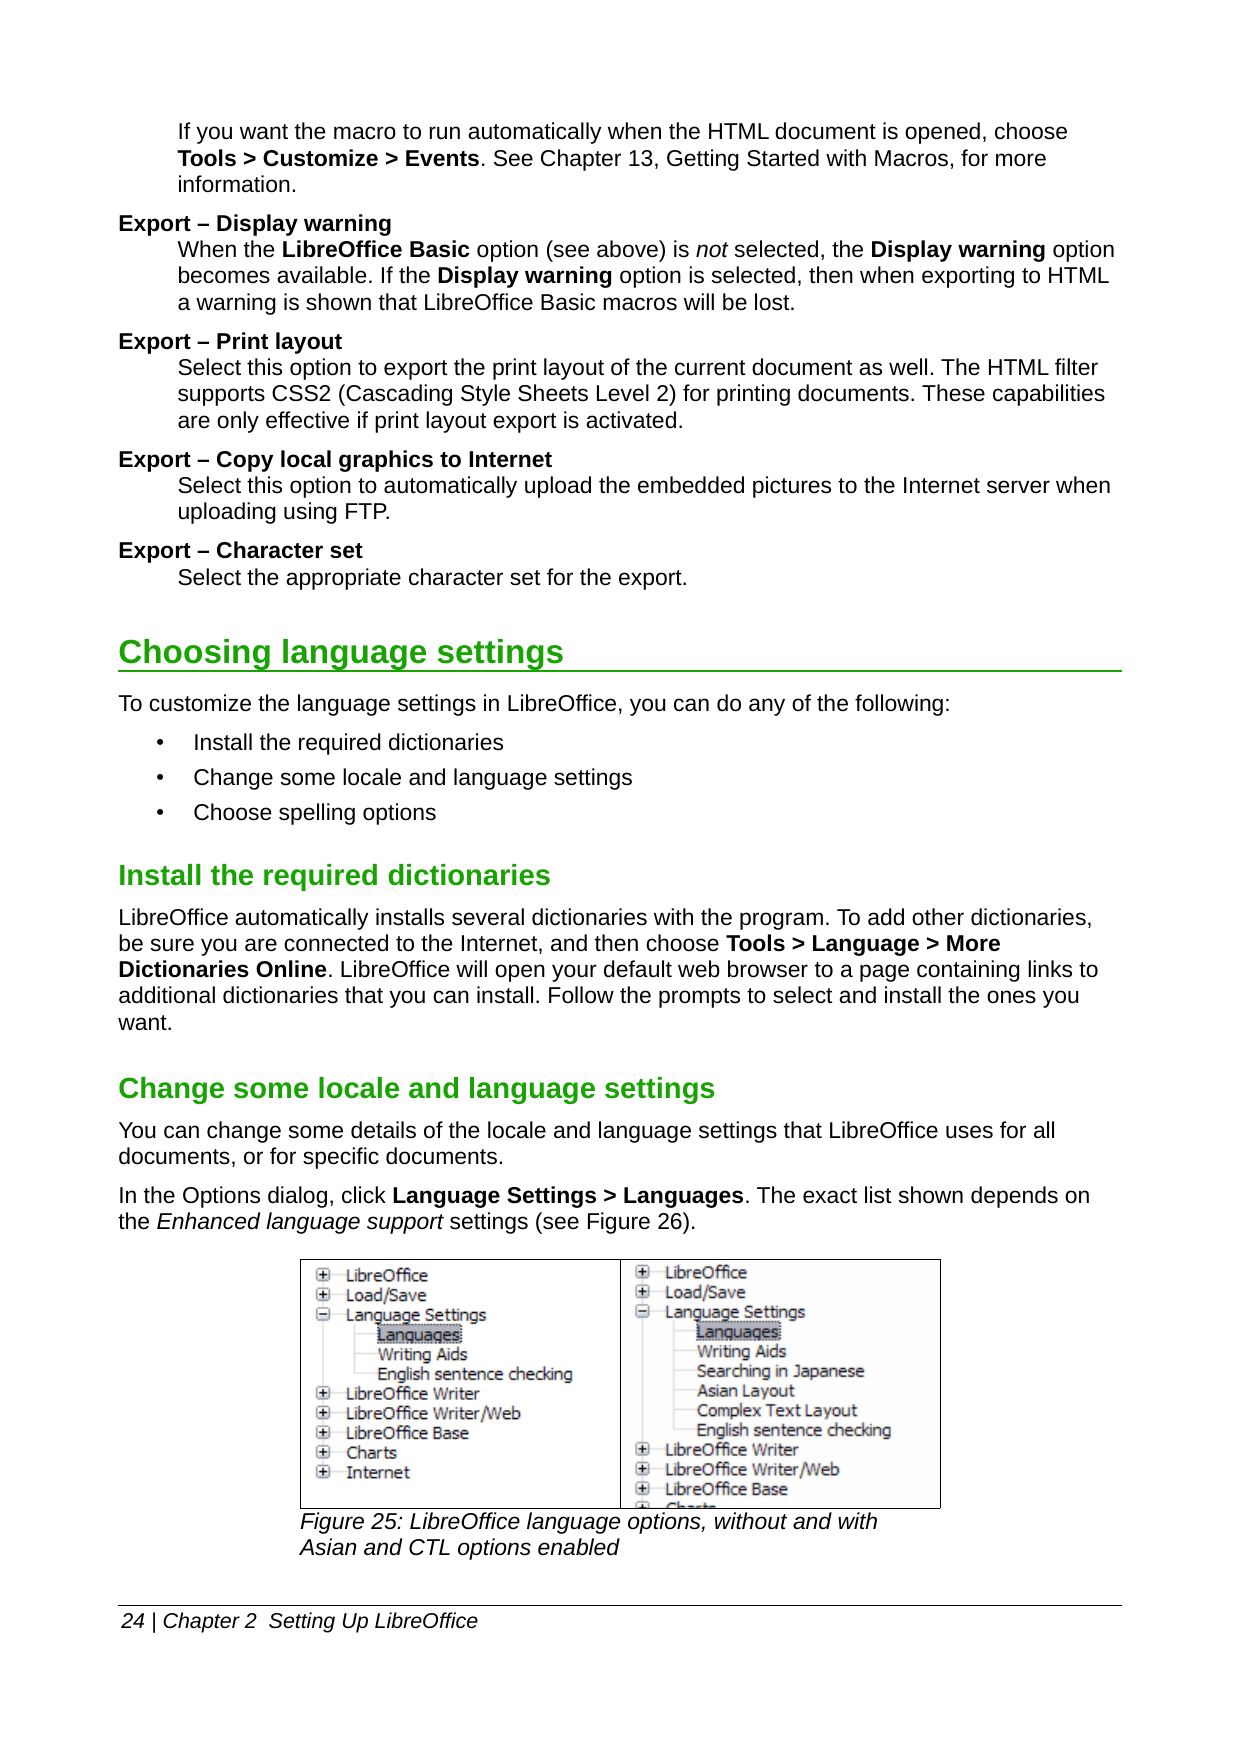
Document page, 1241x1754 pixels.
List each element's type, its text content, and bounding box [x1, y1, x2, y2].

text In the Options dialog, click Language Settings > Languages. The exact list shown depends on the Enhanced language support settings (see Figure 26). [118, 1182, 1122, 1234]
text Export – Copy local graphics to Internet [118, 446, 1122, 472]
subtitle Choosing language settings [118, 632, 1122, 670]
text Export – Print layout [118, 328, 1122, 354]
picture [621, 1260, 940, 1508]
subtitle Change some locale and language settings [118, 1071, 1122, 1105]
text Export – Character set [118, 537, 1122, 563]
text Select this option to export the print layout of the current document as well. The HTML filter supports CSS2 (Cascading Style Sheets Level 2) for printing documents. These capabilities are only effective if print layout export is activated. [177, 354, 1122, 433]
subtitle Install the required dictionaries [118, 858, 1122, 892]
text LibreOffice automatically installs several dictionaries with the program. To add other dictionaries, be sure you are connected to the Internet, and then choose Tools > Language > More Dictionaries Online. LibreOffice will open your default web browser to a page containing links to additional dictionaries that you can install. Follow the prompts to select and install the ones you want. [118, 903, 1122, 1035]
list Change some locale and language settings [156, 764, 1122, 790]
text Select the appropriate character set for the export. [177, 563, 1122, 590]
list Choose spelling options [156, 799, 1122, 826]
text If you want the macro to run automatically when the HTML document is opened, choose Tools > Customize > Events. See Chapter 13, Getting Started with Macros, for more information. [177, 118, 1122, 197]
text Figure 25: LibreOffice language options, without and with Asian and CTL options enabled [300, 1509, 940, 1560]
text When the LibreOffice Basic option (see above) is not selected, the Display warning option becomes available. If the Display warning option is selected, then when exporting to HTML a warning is shown that LibreOffice Basic macros will be lost. [177, 236, 1122, 315]
text Export – Display warning [118, 210, 1122, 236]
text You can change some details of the locale and language settings that LibreOffice uses for all documents, or for specific documents. [118, 1117, 1122, 1169]
text Select this option to automatically upload the embedded pictures to the Internet server when uploading using FTP. [177, 472, 1122, 524]
picture [301, 1260, 620, 1508]
list Install the required dictionaries [156, 729, 1122, 755]
text To customize the language settings in LibreOffice, you can do any of the following: [118, 690, 1122, 716]
